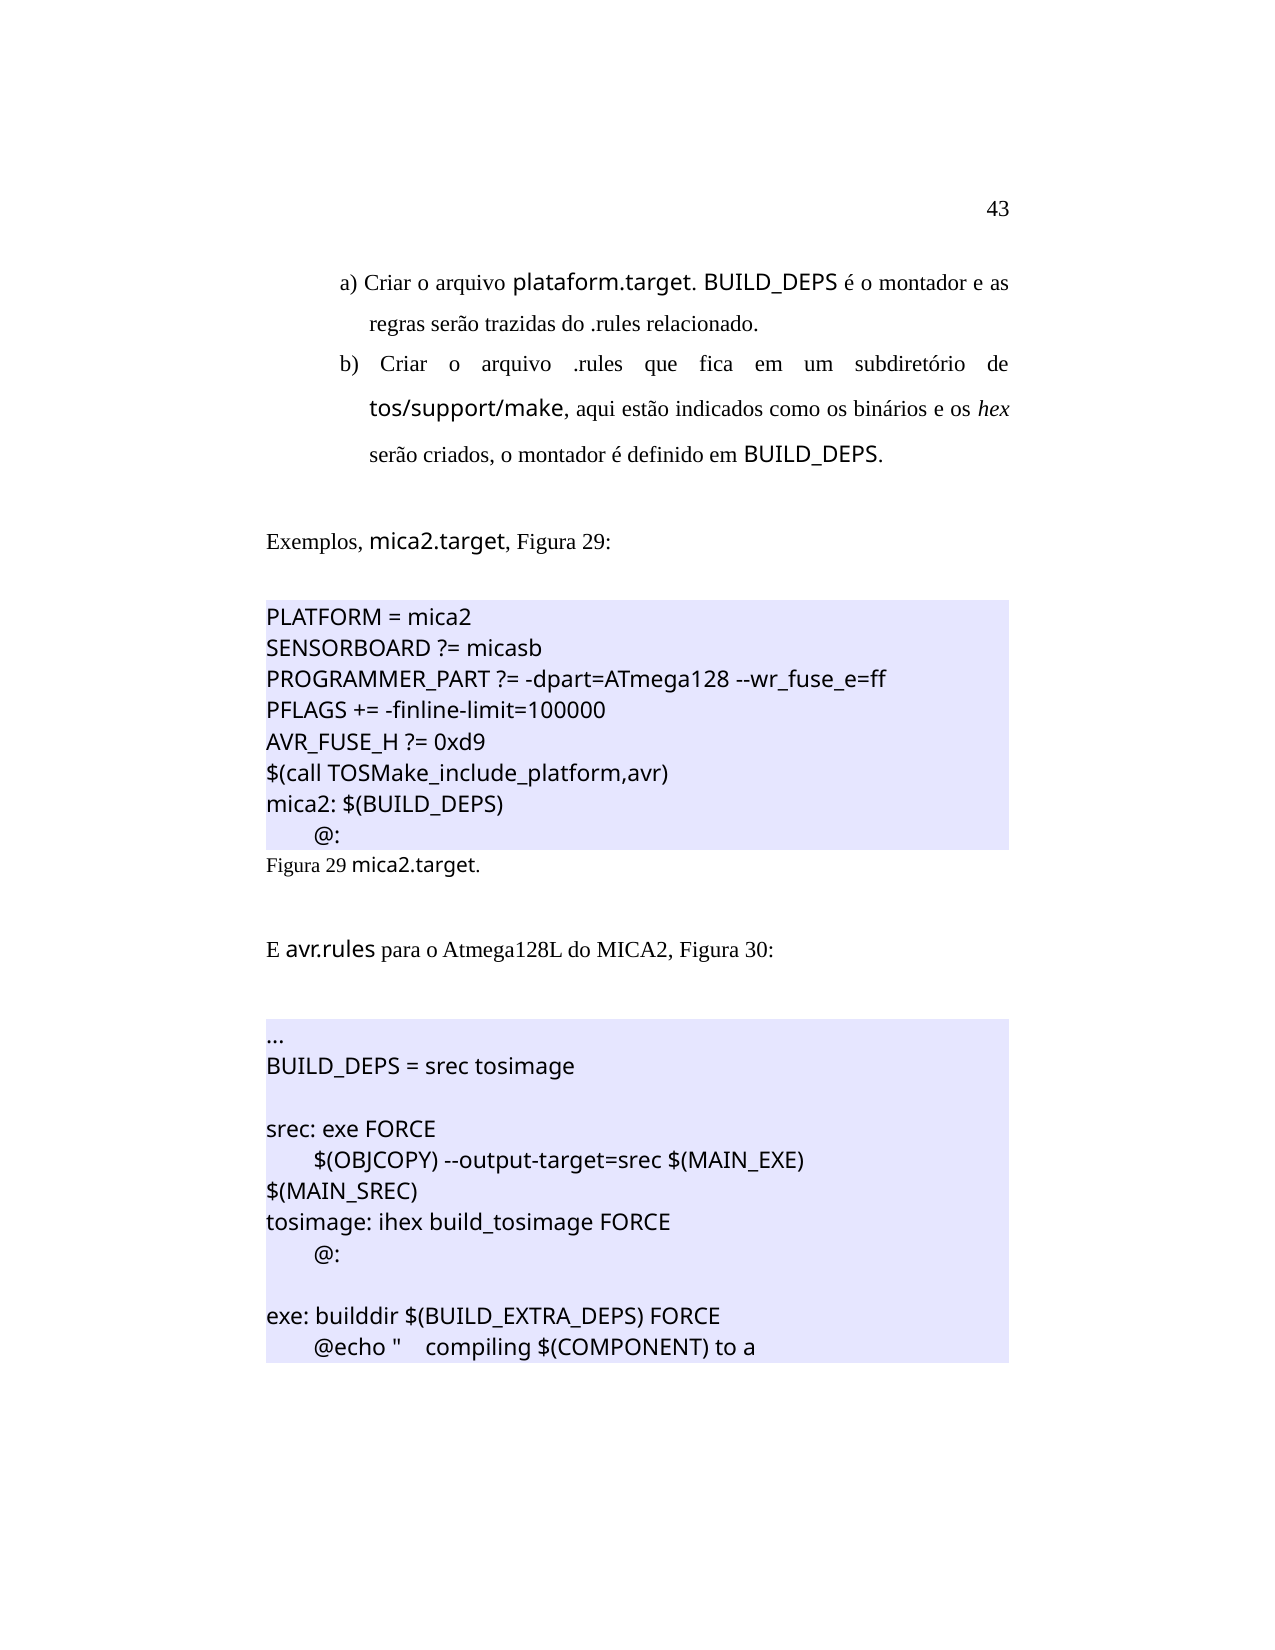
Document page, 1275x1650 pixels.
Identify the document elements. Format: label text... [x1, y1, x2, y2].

text $(MAIN_SREC) [266, 1175, 1009, 1206]
text Exemplos, mica2.target, Figura 29: [266, 525, 1009, 556]
text b) Criar o arquivo .rules que fica em um subdiretório de tos/support/make, aqui estão indicados como os binários e os hex serão criados, o montador é definido em BUILD_DEPS. [339, 349, 1009, 470]
text SENSORBOARD ?= micasb [266, 632, 1009, 663]
text @echo " compiling $(COMPONENT) to a [266, 1331, 1009, 1363]
text mica2: $(BUILD_DEPS) [266, 788, 1009, 819]
text srec: exe FORCE [266, 1113, 1009, 1144]
text $(OBJCOPY) --output-target=srec $(MAIN_EXE) [266, 1144, 1009, 1175]
text @: [266, 1238, 1009, 1269]
text E avr.rules para o Atmega128L do MICA2, Figura 30: [266, 932, 1009, 964]
text ... [266, 1019, 1009, 1050]
text exe: builddir $(BUILD_EXTRA_DEPS) FORCE [266, 1300, 1009, 1331]
text PROGRAMMER_PART ?= -dpart=ATmega128 --wr_fuse_e=ff [266, 663, 1009, 694]
text $(call TOSMake_include_platform,avr) [266, 757, 1009, 788]
text tosimage: ihex build_tosimage FORCE [266, 1206, 1009, 1238]
text @: [266, 819, 1009, 850]
text PFLAGS += -finline-limit=100000 [266, 694, 1009, 725]
text BUILD_DEPS = srec tosimage [266, 1050, 1009, 1081]
text AVR_FUSE_H ?= 0xd9 [266, 725, 1009, 757]
text Figura 29 mica2.target. [266, 850, 1009, 879]
text PLATFORM = mica2 [266, 600, 1009, 632]
text a) Criar o arquivo plataform.target. BUILD_DEPS é o montador e as regras serão trazidas do .rules relacionado. [339, 266, 1009, 336]
